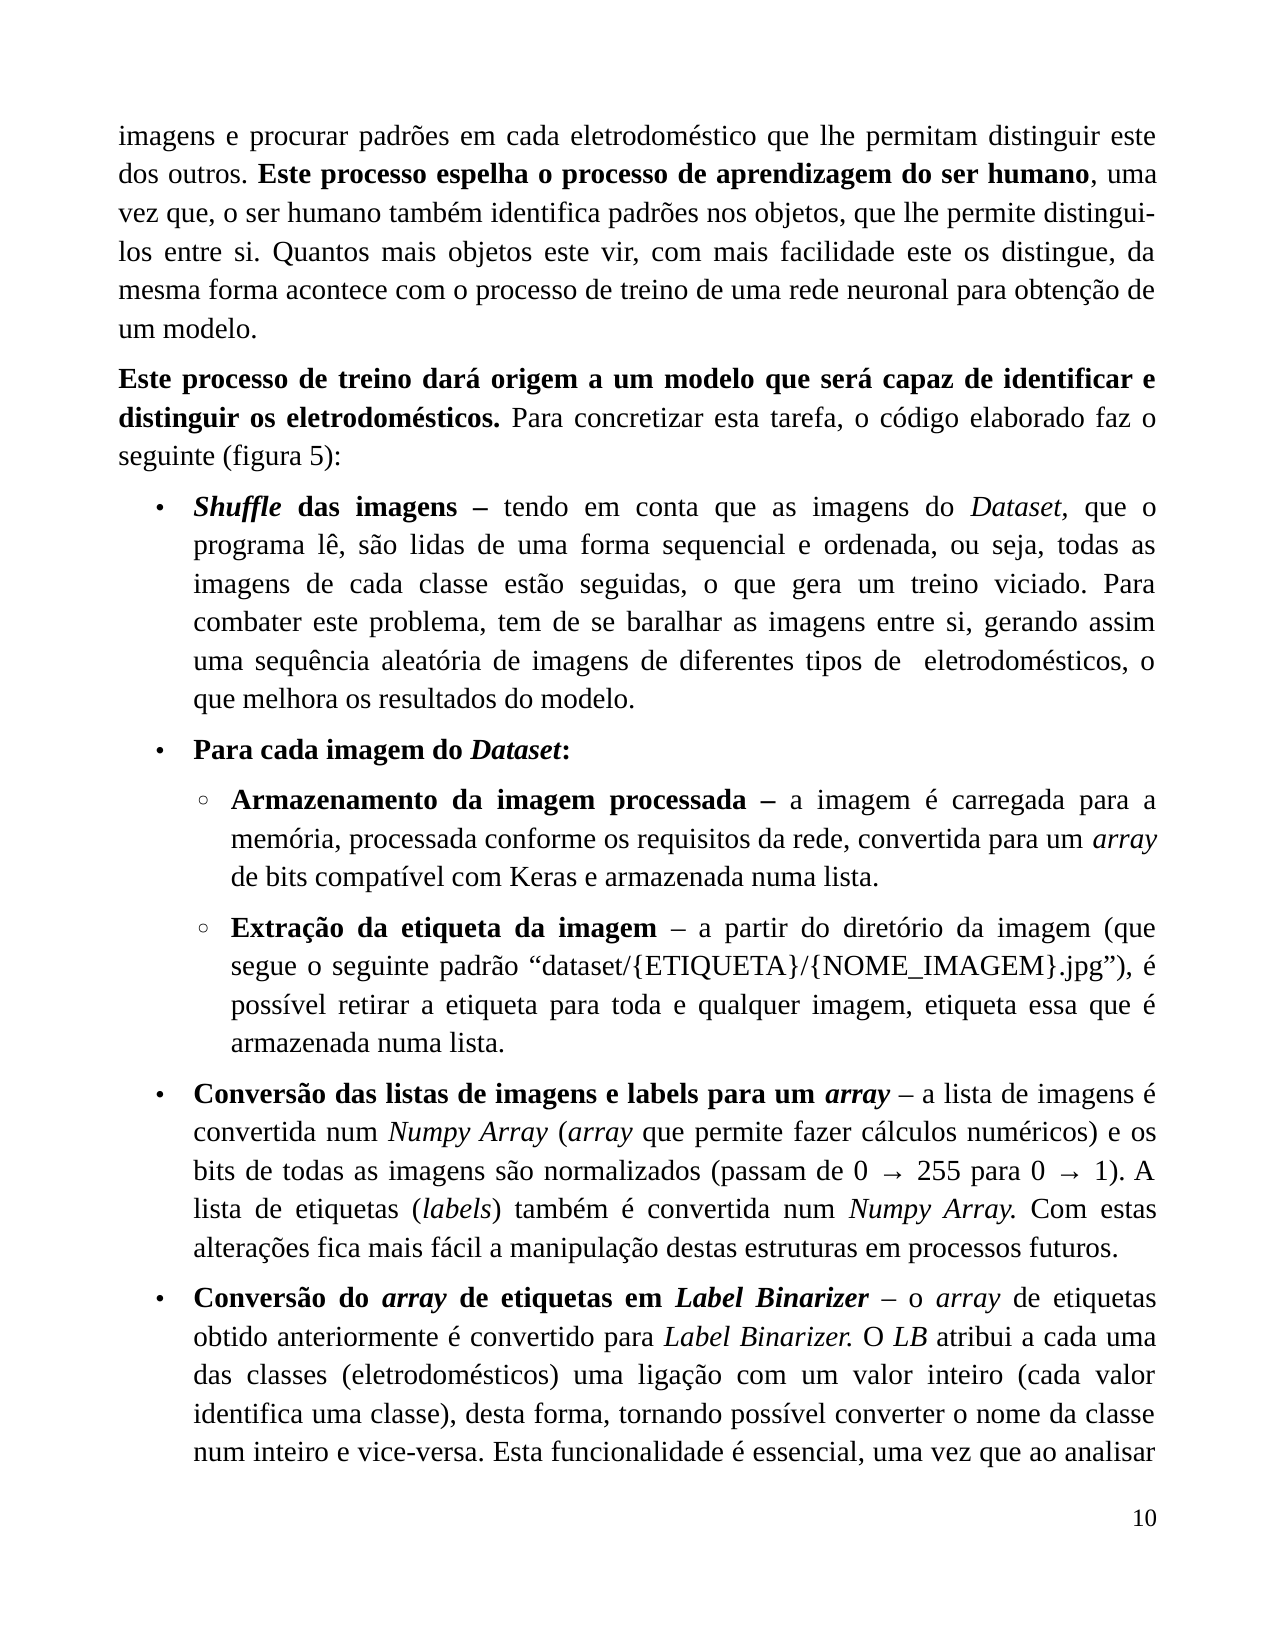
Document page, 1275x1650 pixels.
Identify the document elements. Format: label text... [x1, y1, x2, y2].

list Para cada imagem do Dataset: [156, 732, 1157, 765]
list Shuffle das imagens – tendo em conta que as imagens do Dataset, que o programa lê, são lidas de uma forma sequencial e ordenada, ou seja, todas as imagens de cada classe estão seguidas, o que gera um treino viciado. Para combater este problema, tem de se baralhar as imagens entre si, gerando assim uma sequência aleatória de imagens de diferentes tipos de eletrodomésticos, o que melhora os resultados do modelo. [156, 489, 1157, 715]
text Este processo de treino dará origem a um modelo que será capaz de identificar e distinguir os eletrodomésticos. Para concretizar esta tarefa, o código elaborado faz o seguinte (figura 5): [118, 361, 1157, 472]
list Armazenamento da imagem processada – a imagem é carregada para a memória, processada conforme os requisitos da rede, convertida para um array de bits compatível com Keras e armazenada numa lista. [193, 782, 1157, 893]
list Conversão do array de etiquetas em Label Binarizer – o array de etiquetas obtido anteriormente é convertido para Label Binarizer. O LB atribui a cada uma das classes (eletrodomésticos) uma ligação com um valor inteiro (cada valor identifica uma classe), desta forma, tornando possível converter o nome da classe num inteiro e vice-versa. Esta funcionalidade é essencial, uma vez que ao analisar [156, 1280, 1157, 1468]
list Extração da etiqueta da imagem – a partir do diretório da imagem (que segue o seguinte padrão “dataset/{ETIQUETA}/{NOME_IMAGEM}.jpg”), é possível retirar a etiqueta para toda e qualquer imagem, etiqueta essa que é armazenada numa lista. [193, 910, 1157, 1059]
text imagens e procurar padrões em cada eletrodoméstico que lhe permitam distinguir este dos outros. Este processo espelha o processo de aprendizagem do ser humano, uma vez que, o ser humano também identifica padrões nos objetos, que lhe permite distingui-los entre si. Quantos mais objetos este vir, com mais facilidade este os distingue, da mesma forma acontece com o processo de treino de uma rede neuronal para obtenção de um modelo. [118, 118, 1157, 344]
list Conversão das listas de imagens e labels para um array – a lista de imagens é convertida num Numpy Array (array que permite fazer cálculos numéricos) e os bits de todas as imagens são normalizados (passam de 0 → 255 para 0 → 1). A lista de etiquetas (labels) também é convertida num Numpy Array. Com estas alterações fica mais fácil a manipulação destas estruturas em processos futuros. [156, 1076, 1157, 1263]
